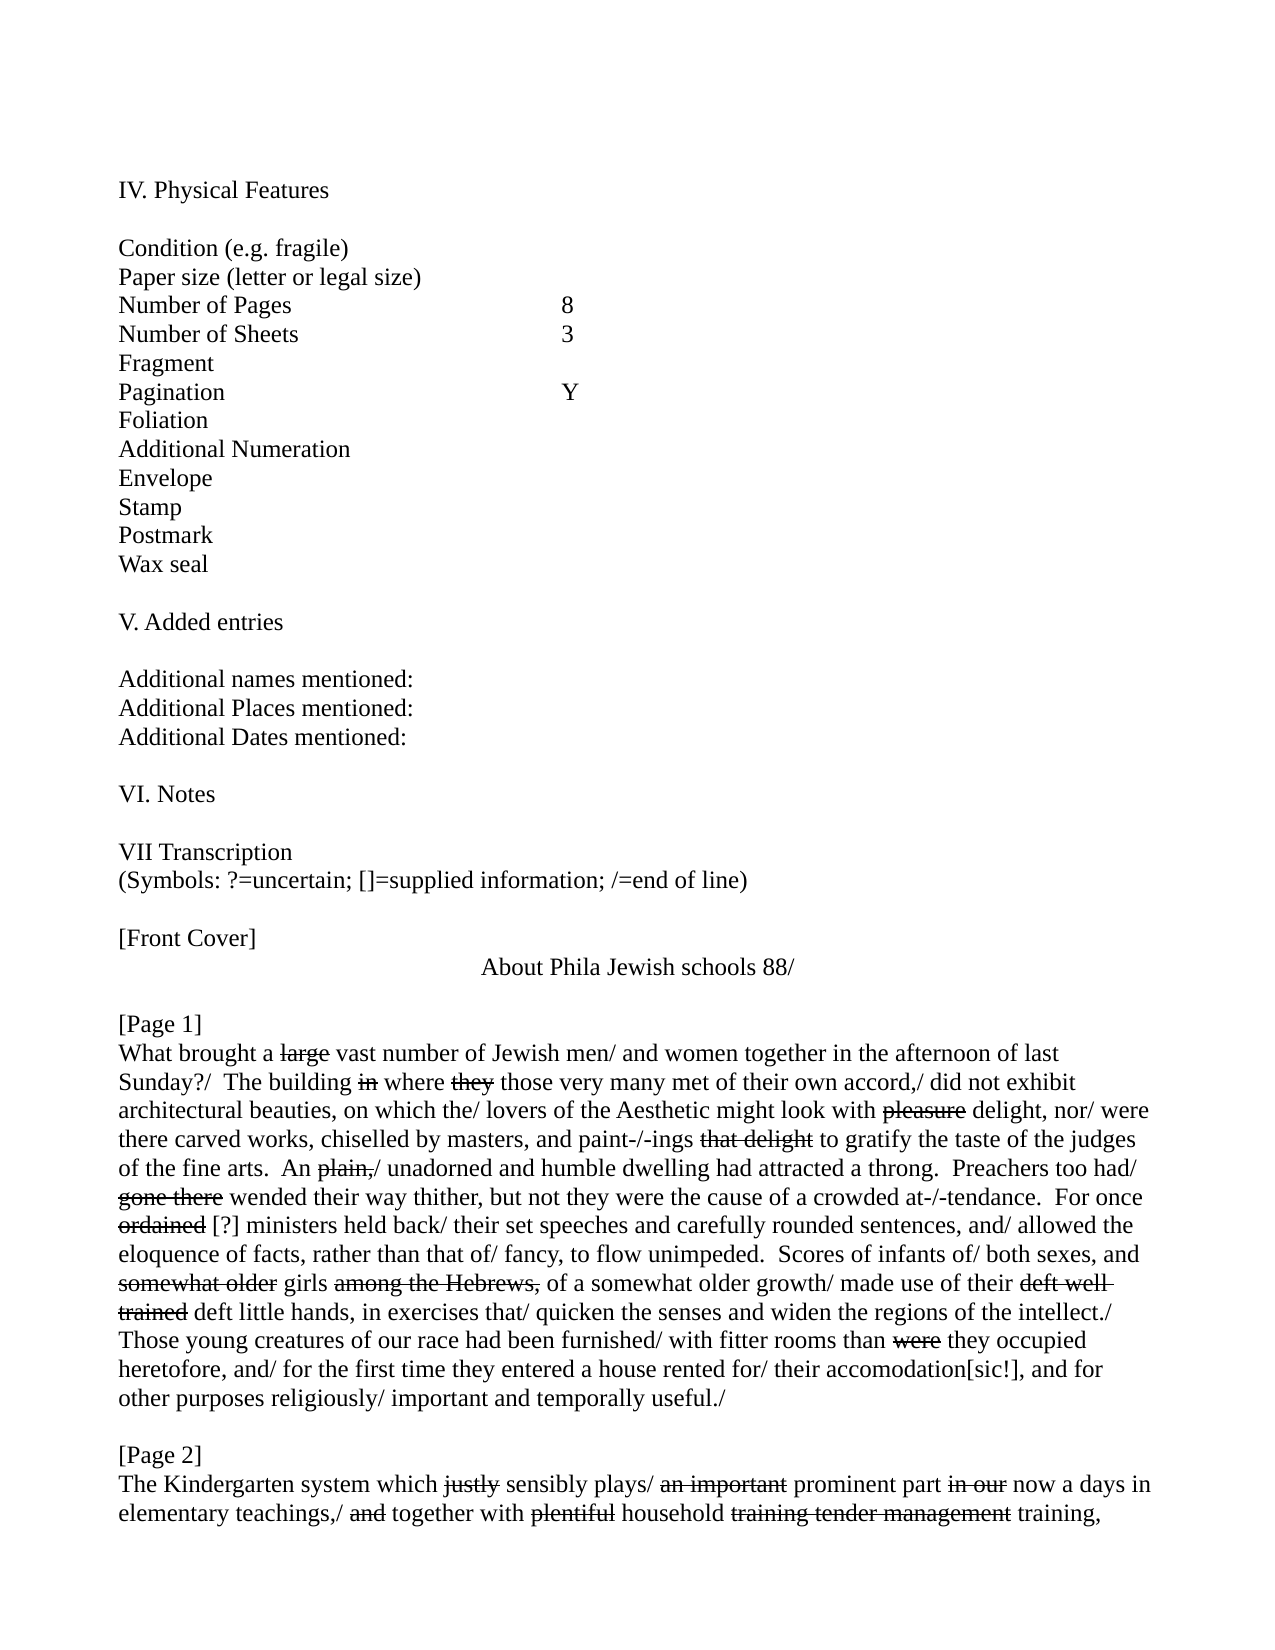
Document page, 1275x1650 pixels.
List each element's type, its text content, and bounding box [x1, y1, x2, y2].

text [Page 2] [118, 1441, 1157, 1469]
text Number of Sheets 3 [118, 319, 1157, 348]
text VI. Notes [118, 779, 1157, 808]
text (Symbols: ?=uncertain; []=supplied information; /=end of line) [118, 866, 1157, 894]
text Condition (e.g. fragile) [118, 233, 1157, 262]
text VII Transcription [118, 837, 1157, 866]
text IV. Physical Features [118, 176, 1157, 204]
text Envelope [118, 463, 1157, 492]
text Additional Places mentioned: [118, 693, 1157, 722]
text Wax seal [118, 549, 1157, 578]
text Stamp [118, 492, 1157, 521]
text Number of Pages 8 [118, 291, 1157, 319]
text Additional Numeration [118, 434, 1157, 463]
text Additional names mentioned: [118, 664, 1157, 693]
text Additional Dates mentioned: [118, 722, 1157, 751]
text What brought a large vast number of Jewish men/ and women together in the afternoon of last Sunday?/ The building in where they those very many met of their own accord,/ did not exhibit architectural beauties, on which the/ lovers of the Aesthetic might look with pleasure delight, nor/ were there carved works, chiselled by masters, and paint-/-ings that delight to gratify the taste of the judges of the fine arts. An plain,/ unadorned and humble dwelling had attracted a throng. Preachers too had/ gone there wended their way thither, but not they were the cause of a crowded at-/-tendance. For once ordained [?] ministers held back/ their set speeches and carefully rounded sentences, and/ allowed the eloquence of facts, rather than that of/ fancy, to flow unimpeded. Scores of infants of/ both sexes, and somewhat older girls among the Hebrews, of a somewhat older growth/ made use of their deft well trained deft little hands, in exercises that/ quicken the senses and widen the regions of the intellect./ Those young creatures of our race had been furnished/ with fitter rooms than were they occupied heretofore, and/ for the first time they entered a house rented for/ their accomodation[sic!], and for other purposes religiously/ important and temporally useful./ [118, 1038, 1157, 1412]
text [Page 1] [118, 1009, 1157, 1038]
text [Front Cover] [118, 923, 1157, 952]
text Paper size (letter or legal size) [118, 262, 1157, 291]
text Fragment [118, 348, 1157, 377]
text Postma rk [118, 521, 1157, 549]
text Pagination Y [118, 377, 1157, 406]
text V. Added entries [118, 607, 1157, 636]
text The Kindergarten system which justly sensibly plays/ an important prominent part in our now a days in elementary teachings,/ and together with plentiful household training tender management training, [118, 1469, 1157, 1527]
text About Phila Jewish schools 88/ [118, 952, 1157, 981]
text Foliation [118, 406, 1157, 434]
